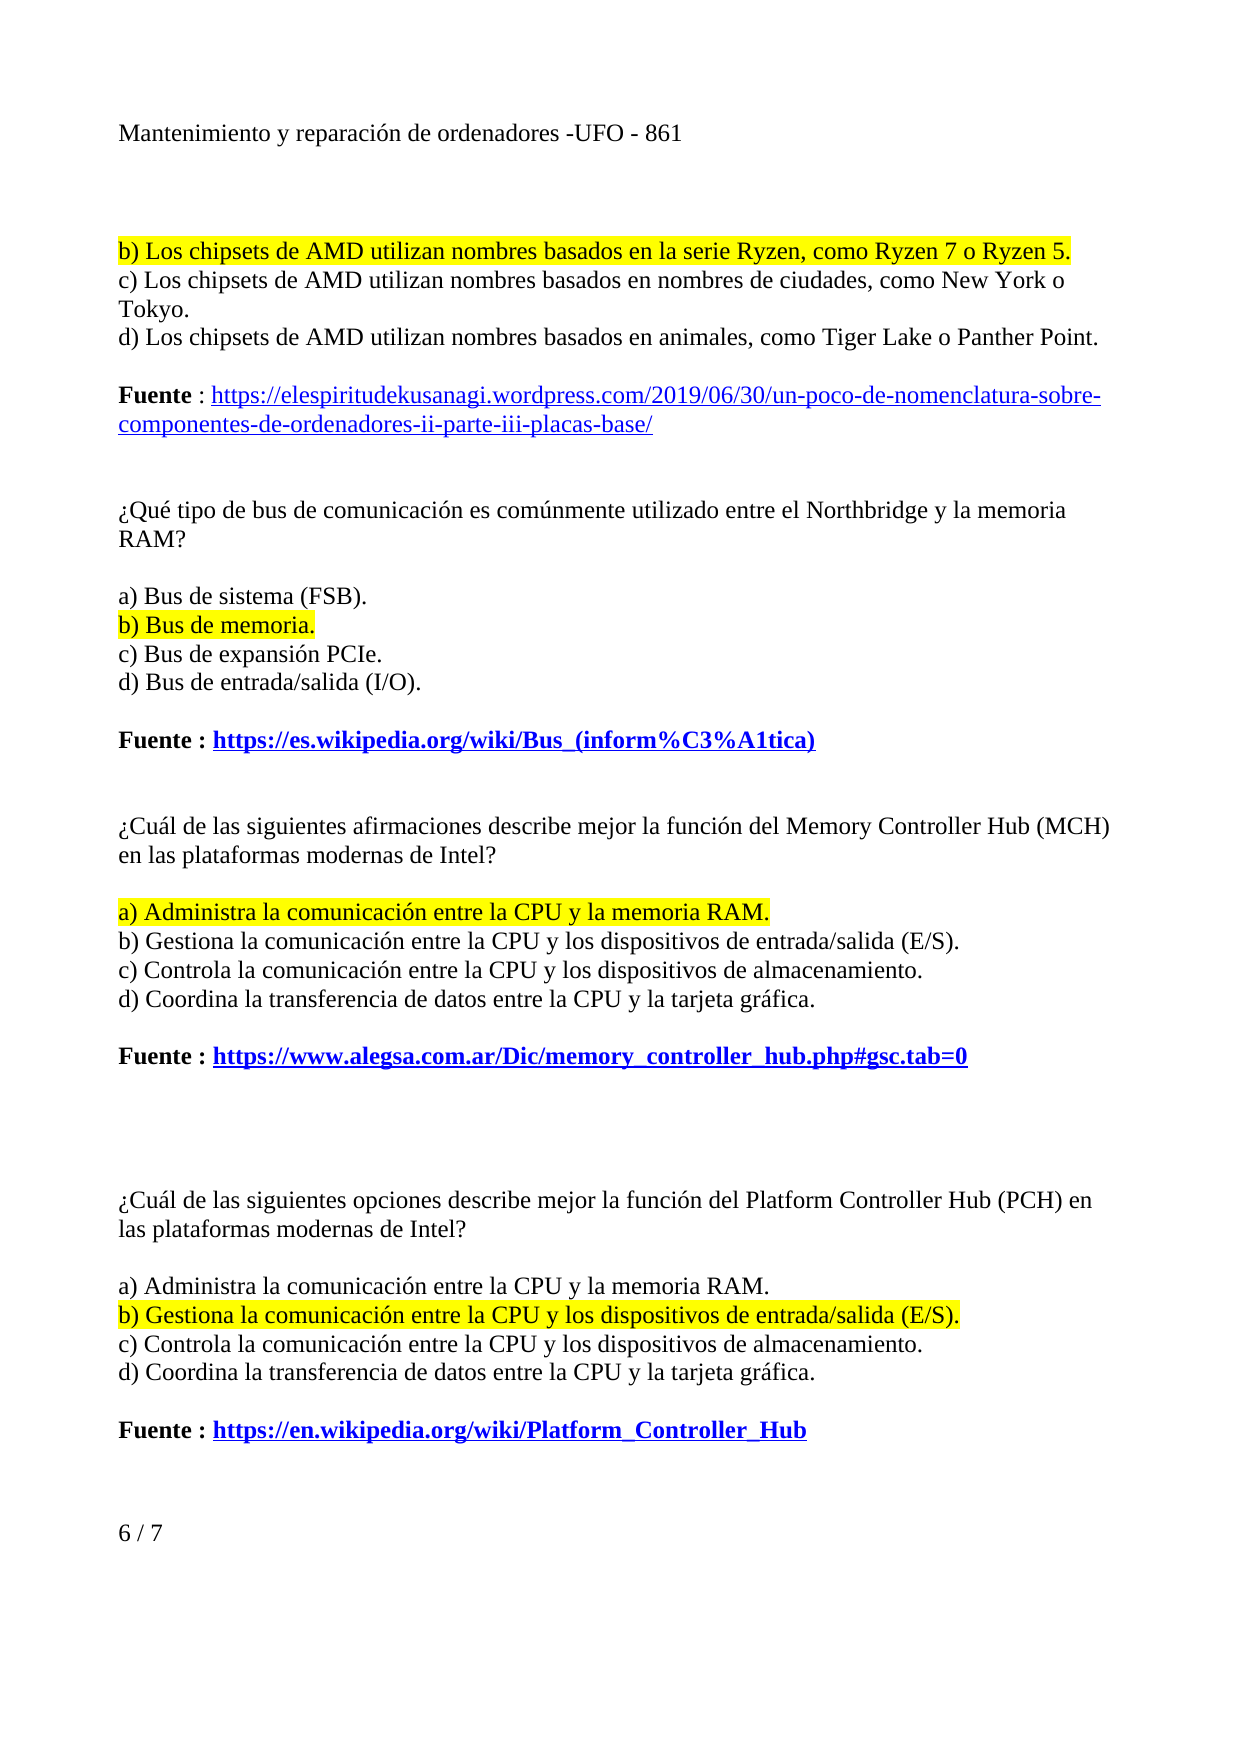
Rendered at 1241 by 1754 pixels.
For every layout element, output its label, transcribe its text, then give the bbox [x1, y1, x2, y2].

text Fuente : https://en.wikipedia.org/wiki/Platform_Controller_Hub [118, 1415, 1122, 1444]
text c) Controla la comunicación entre la CPU y los dispositivos de almacenamiento. [118, 1329, 1122, 1357]
text a) Bus de sistema (FSB). [118, 581, 1122, 610]
text b) Los chipsets de AMD utilizan nombres basados en la serie Ryzen, como Ryzen 7 o Ryzen 5. [118, 236, 1122, 265]
text b) Gestiona la comunicación entre la CPU y los dispositivos de entrada/salida (E/S). [118, 1300, 1122, 1329]
text Fuente : https://www.alegsa.com.ar/Dic/memory_controller_hub.php#gsc.tab=0 [118, 1041, 1122, 1070]
text a) Administra la comunicación entre la CPU y la memoria RAM. [118, 897, 1122, 926]
text Fuente : https://es.wikipedia.org/wiki/Bus_(inform%C3%A1tica) [118, 725, 1122, 754]
text c) Controla la comunicación entre la CPU y los dispositivos de almacenamiento. [118, 955, 1122, 984]
text ¿Cuál de las siguientes afirmaciones describe mejor la función del Memory Controller Hub (MCH) en las plataformas modernas de Intel? [118, 811, 1122, 869]
text d) Bus de entrada/salida (I/O). [118, 667, 1122, 696]
text Fuente : https://elespiritudekusanagi.wordpress.com/2019/06/30/un-poco-de-nomenclatura-sobre-componentes-de-ordenadores-ii-parte-iii-placas-base/ [118, 380, 1122, 437]
text d) Los chipsets de AMD utilizan nombres basados en animales, como Tiger Lake o Panther Point. [118, 322, 1122, 351]
text a) Administra la comunicación entre la CPU y la memoria RAM. [118, 1271, 1122, 1300]
text d) Coordina la transferencia de datos entre la CPU y la tarjeta gráfica. [118, 984, 1122, 1012]
text c) Los chipsets de AMD utilizan nombres basados en nombres de ciudades, como New York o Tokyo. [118, 265, 1122, 322]
text c) Bus de expansión PCIe. [118, 639, 1122, 667]
text ¿Qué tipo de bus de comunicación es comúnmente utilizado entre el Northbridge y la memoria RAM? [118, 495, 1122, 552]
text d) Coordina la transferencia de datos entre la CPU y la tarjeta gráfica. [118, 1357, 1122, 1386]
text b) Bus de memoria. [118, 610, 1122, 639]
text b) Gestiona la comunicación entre la CPU y los dispositivos de entrada/salida (E/S). [118, 926, 1122, 955]
text ¿Cuál de las siguientes opciones describe mejor la función del Platform Controller Hub (PCH) en las plataformas modernas de Intel? [118, 1185, 1122, 1242]
